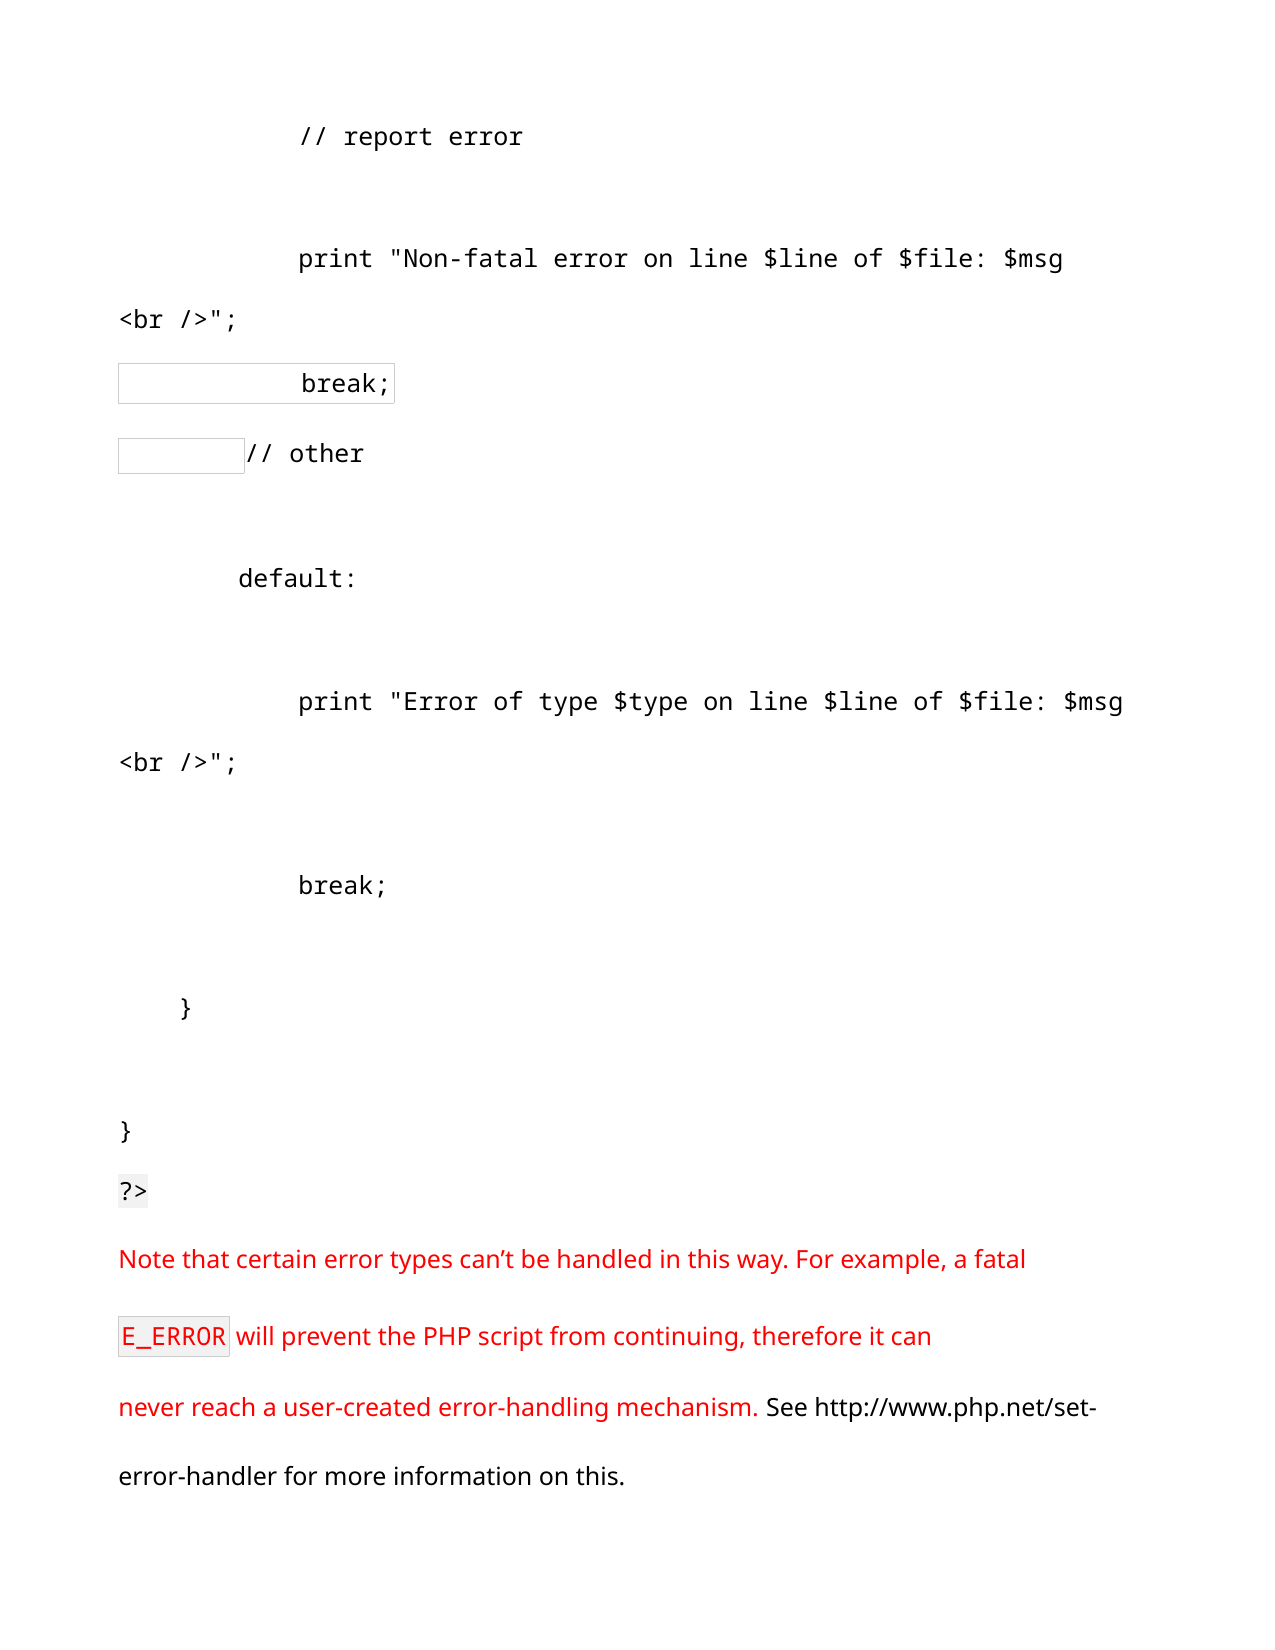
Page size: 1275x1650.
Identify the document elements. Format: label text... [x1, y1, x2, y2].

text ?> [118, 1173, 1157, 1208]
text break; [119, 364, 394, 403]
text // other default: print "Error of type $type on line $line of $file: $msg <br />"; break; } } [118, 435, 1157, 1146]
text Note that certain error types can’t be handled in this way. For example, a fatal E_ERROR will prevent the PHP script from continuing, therefore it can never reach a user-created error-handling mechanism. See http://www.php.net/set-error-handler for more information on this. [118, 1242, 1157, 1492]
text // report error print "Non-fatal error on line $line of $file: $msg <br />"; [118, 118, 1157, 336]
text [395, 363, 1157, 403]
